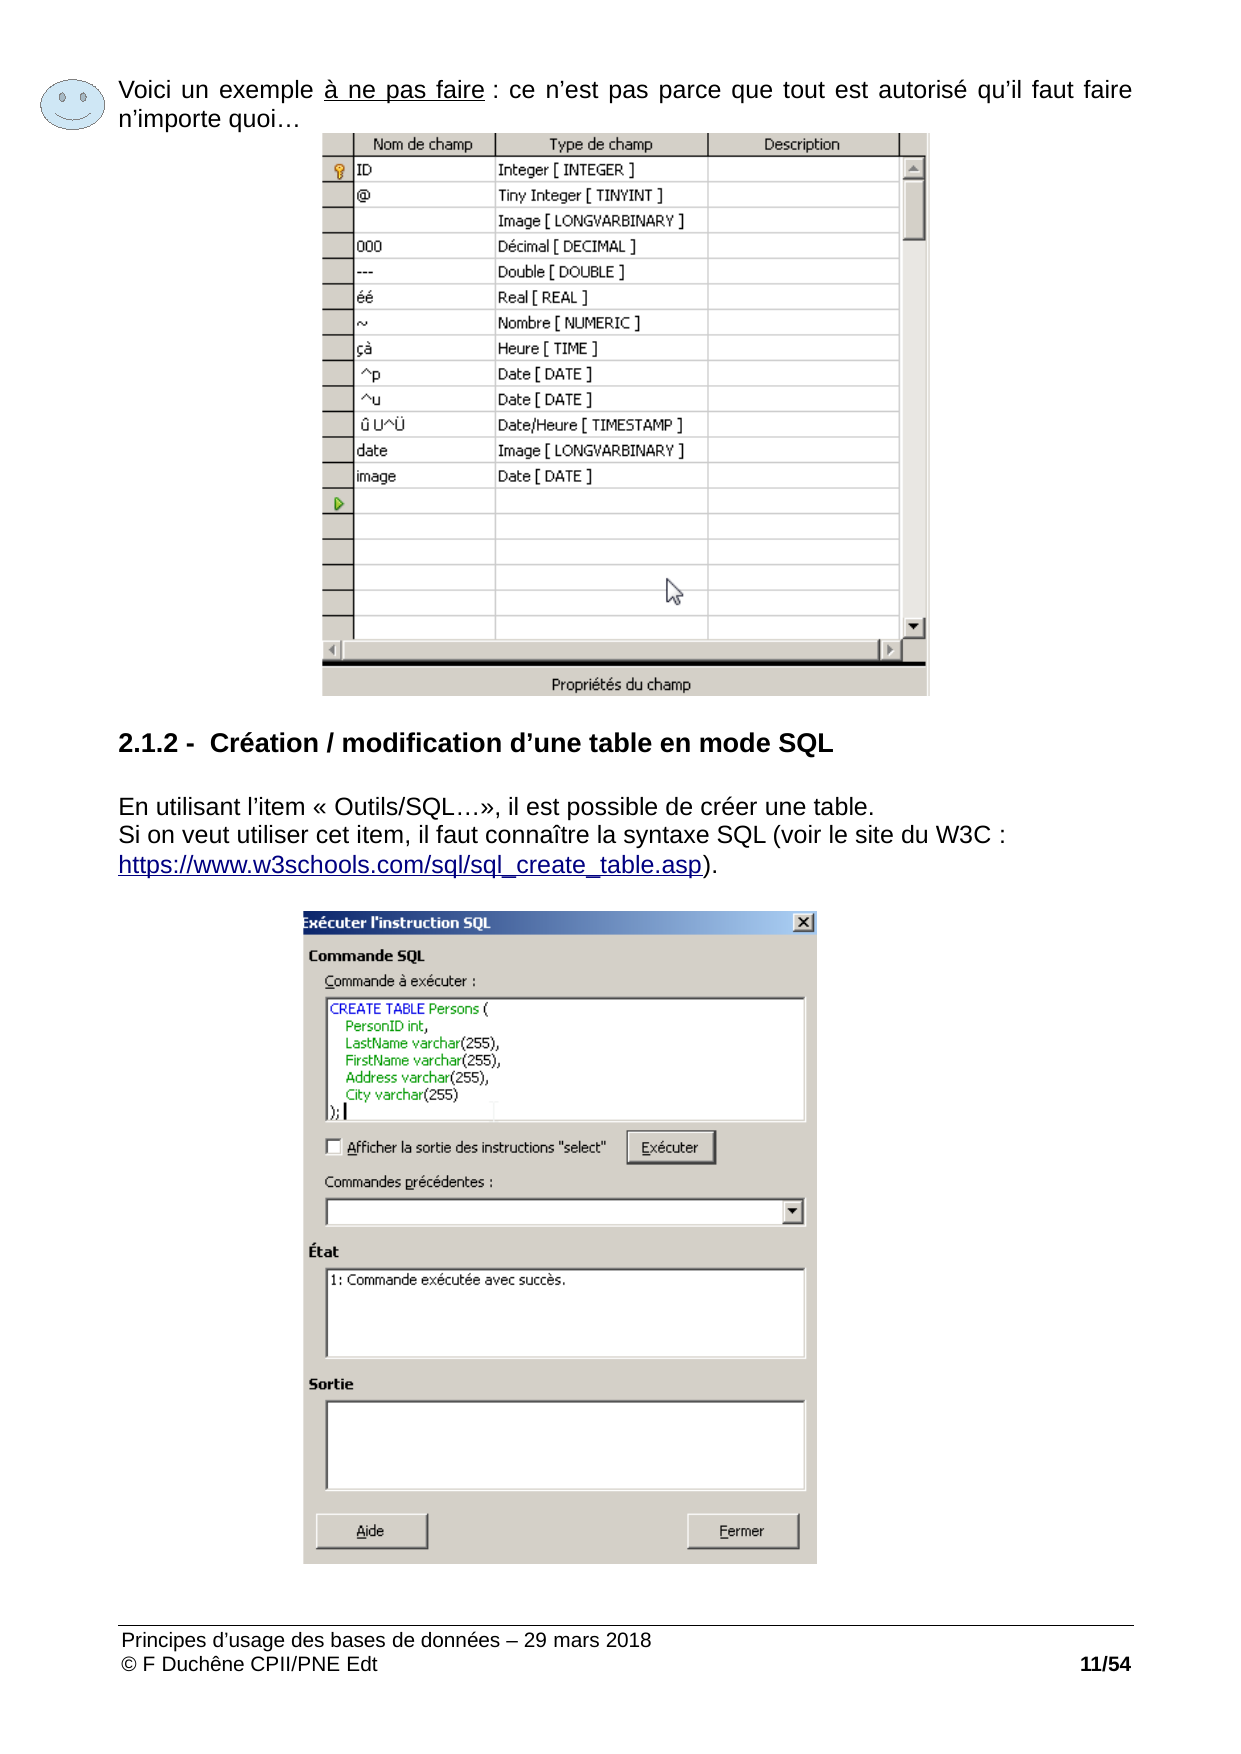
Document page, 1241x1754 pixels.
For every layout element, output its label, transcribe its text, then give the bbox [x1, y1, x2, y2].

picture [322, 133, 930, 696]
text En utilisant l’item « Outils/SQL…», il est possible de créer une table. [118, 791, 1134, 820]
picture [303, 911, 817, 1564]
subtitle Création / modification d’une table en mode SQL [118, 727, 1134, 758]
text Si on veut utiliser cet item, il faut connaître la syntaxe SQL (voir le site du W3C : https://www.w3schools.com/sql/sql_create_table.asp). [118, 820, 1134, 878]
text Voici un exemple à ne pas faire : ce n’est pas parce que tout est autorisé qu’il faut faire n’importe quoi… [118, 75, 1134, 133]
